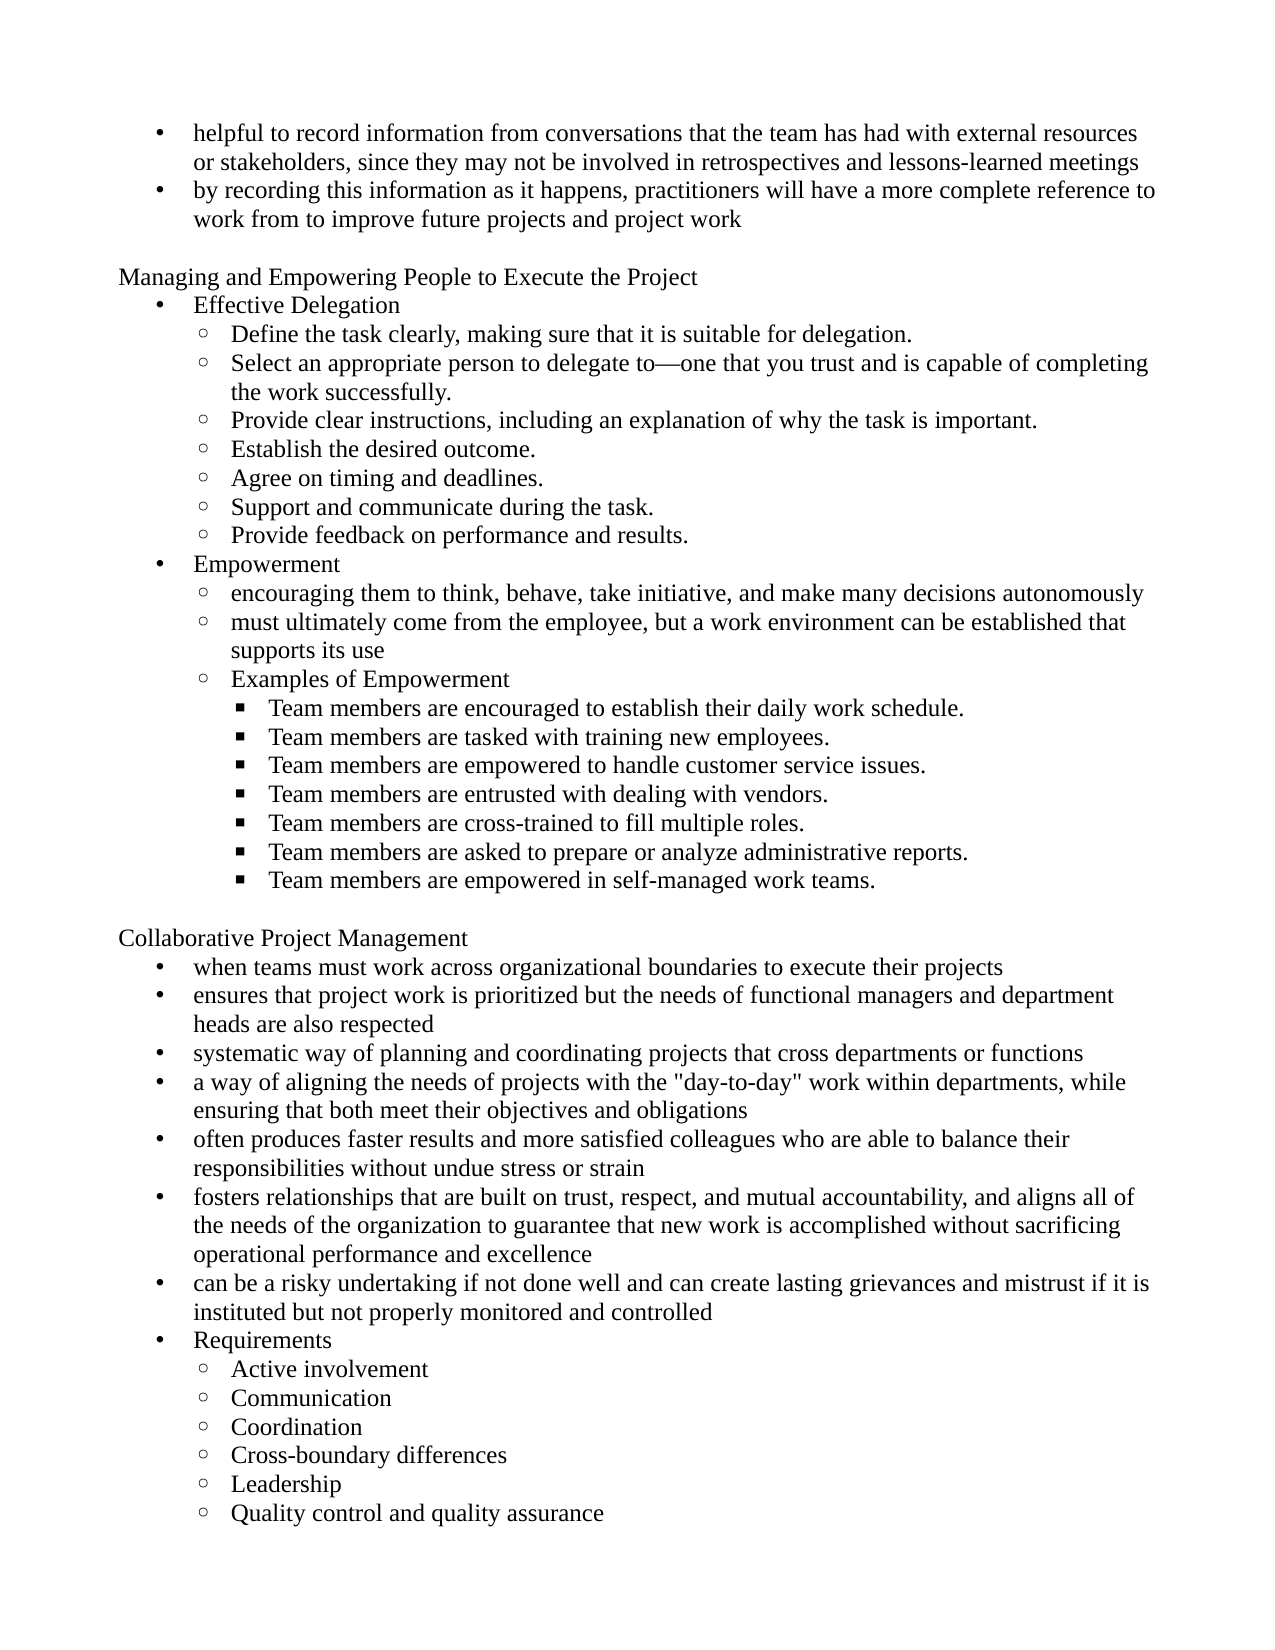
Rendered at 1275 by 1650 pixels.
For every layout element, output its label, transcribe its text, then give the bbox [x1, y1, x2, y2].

list fosters relationships that are built on trust, respect, and mutual accountability, and aligns all of the needs of the organization to guarantee that new work is accomplished without sacrificing operational performance and excellence [156, 1182, 1157, 1268]
list often produces faster results and more satisfied colleagues who are able to balance their responsibilities without undue stress or strain [156, 1124, 1157, 1182]
list Quality control and quality assurance [193, 1498, 1157, 1527]
list Provide clear instructions, including an explanation of why the task is important. [193, 406, 1157, 434]
list Team members are encouraged to establish their daily work schedule. [231, 693, 1157, 722]
text Managing and Empowering People to Execute the Project [118, 262, 1157, 291]
list Support and communicate during the task. [193, 492, 1157, 521]
list can be a risky undertaking if not done well and can create lasting grievances and mistrust if it is instituted but not properly monitored and controlled [156, 1268, 1157, 1326]
list Communication [193, 1383, 1157, 1412]
list Effective Delegation [156, 291, 1157, 319]
list Team members are asked to prepare or analyze administrative reports. [231, 837, 1157, 866]
list helpful to record information from conversations that the team has had with external resources or stakeholders, since they may not be involved in retrospectives and lessons-learned meetings [156, 118, 1157, 176]
list Team members are empowered to handle customer service issues. [231, 751, 1157, 779]
list must ultimately come from the employee, but a work environment can be established that supports its use [193, 607, 1157, 664]
list Examples of Empowerment [193, 664, 1157, 693]
list by recording this information as it happens, practitioners will have a more complete reference to work from to improve future projects and project work [156, 176, 1157, 233]
list Define the task clearly, making sure that it is suitable for delegation. [193, 319, 1157, 348]
list Provide feedback on performance and results. [193, 521, 1157, 549]
list Team members are cross-trained to fill multiple roles. [231, 808, 1157, 837]
list Leadership [193, 1469, 1157, 1498]
list Select an appropriate person to delegate to—one that you trust and is capable of completing the work successfully. [193, 348, 1157, 406]
list Requirements [156, 1326, 1157, 1354]
list encouraging them to think, behave, take initiative, and make many decisions autonomously [193, 578, 1157, 607]
list Cross-boundary differences [193, 1441, 1157, 1469]
list Team members are tasked with training new employees. [231, 722, 1157, 751]
list Establish the desired outcome. [193, 434, 1157, 463]
list systematic way of planning and coordinating projects that cross departments or functions [156, 1038, 1157, 1067]
list Agree on timing and deadlines. [193, 463, 1157, 492]
list a way of aligning the needs of projects with the "day-to-day" work within departments, while ensuring that both meet their objectives and obligations [156, 1067, 1157, 1124]
list Coordination [193, 1412, 1157, 1441]
list Empowerment [156, 549, 1157, 578]
text Collaborative Project Management [118, 923, 1157, 952]
list when teams must work across organizational boundaries to execute their projects [156, 952, 1157, 981]
list Team members are entrusted with dealing with vendors. [231, 779, 1157, 808]
list ensures that project work is prioritized but the needs of functional managers and department heads are also respected [156, 981, 1157, 1038]
list Active involvement [193, 1354, 1157, 1383]
list Team members are empowered in self-managed work teams. [231, 866, 1157, 894]
